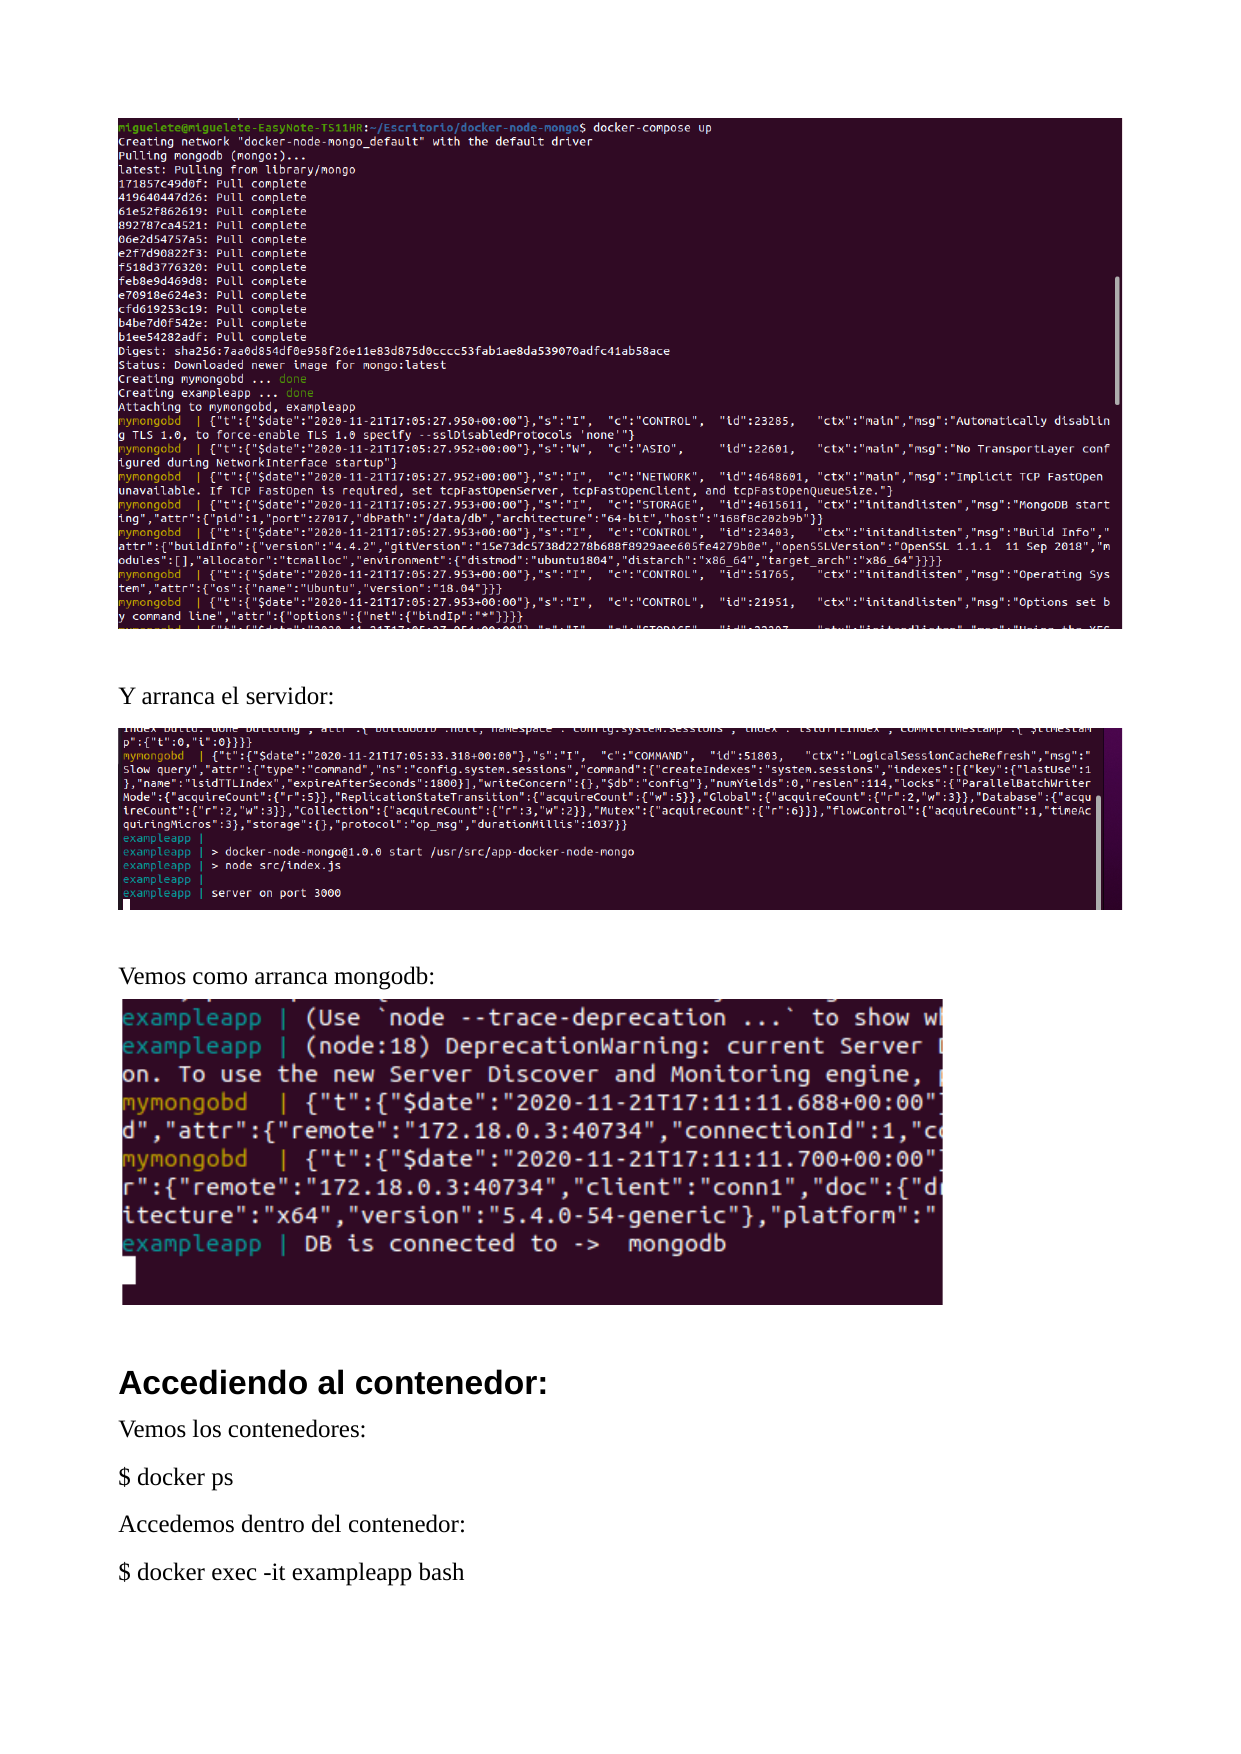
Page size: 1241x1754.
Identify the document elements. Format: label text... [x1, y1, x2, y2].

text Y arranca el servidor: [118, 681, 1122, 709]
text Vemos como arranca mongodb: [118, 961, 1122, 990]
text $ docker ps [118, 1462, 1122, 1490]
subtitle Accediendo al contenedor: [118, 1363, 1122, 1402]
picture [118, 728, 1123, 910]
text $ docker exec -it exampleapp bash [118, 1557, 1122, 1586]
text Accedemos dentro del contenedor: [118, 1509, 1122, 1538]
picture [118, 118, 1123, 629]
text Vemos los contenedores: [118, 1414, 1122, 1443]
picture [122, 999, 943, 1305]
